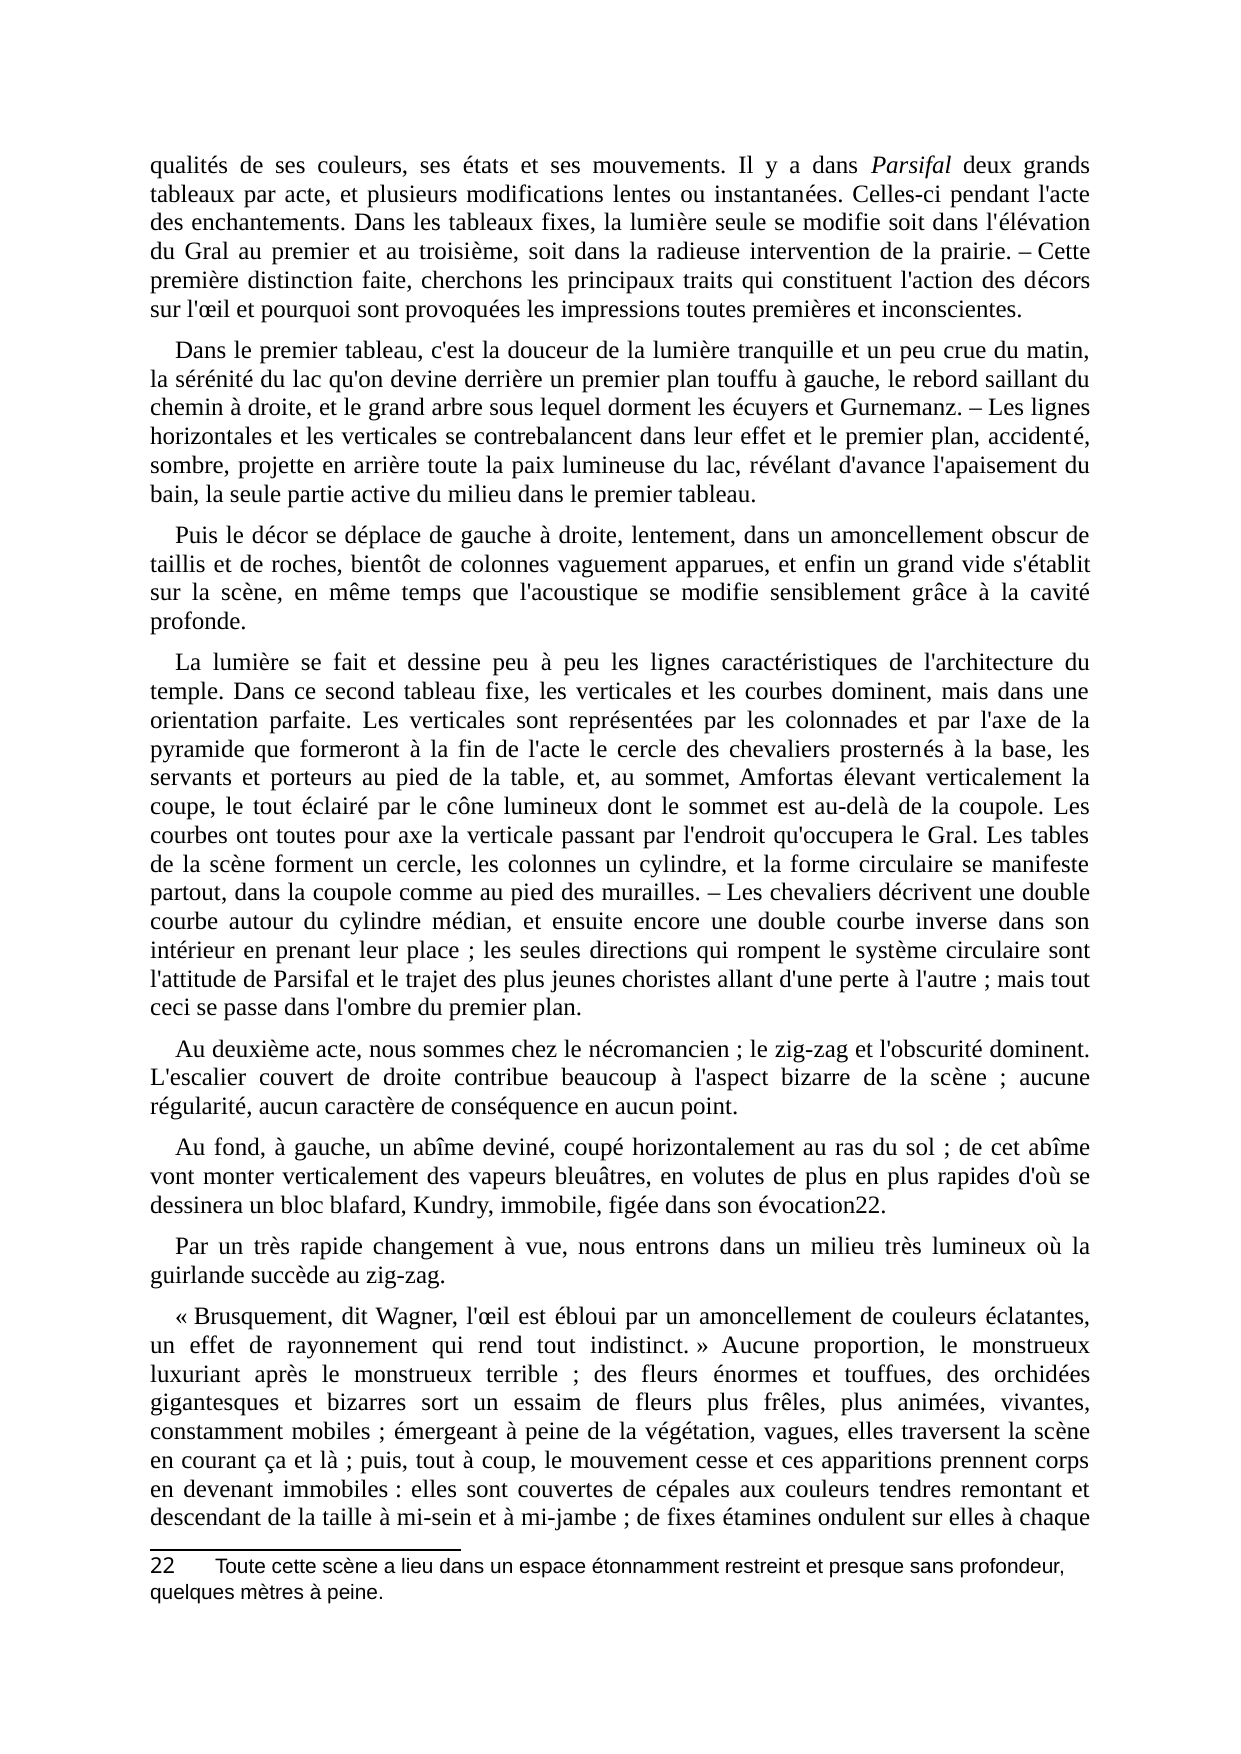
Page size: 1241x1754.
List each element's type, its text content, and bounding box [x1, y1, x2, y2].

text Au deuxième acte, nous sommes chez le nécromancien ; le zig-zag et l'obscurité dominent. L'escalier couvert de droite contribue beaucoup à l'aspect bizarre de la scène ; aucune régularité, aucun caractère de conséquence en aucun point. [150, 1034, 1090, 1120]
text Dans le premier tableau, c'est la douceur de la lumière tranquille et un peu crue du matin, la sérénité du lac qu'on devine derrière un premier plan touffu à gauche, le rebord saillant du chemin à droite, et le grand arbre sous lequel dorment les écuyers et Gurnemanz. – Les lignes horizontales et les verticales se contrebalancent dans leur effet et le premier plan, accidenté, sombre, projette en arrière toute la paix lumineuse du lac, révélant d'avance l'apaisement du bain, la seule partie active du milieu dans le premier tableau. [150, 335, 1090, 507]
text Par un très rapide changement à vue, nous entrons dans un milieu très lumineux où la guirlande succède au zig-zag. [150, 1231, 1090, 1289]
text qualités de ses couleurs, ses états et ses mouvements. Il y a dans Parsifal deux grands tableaux par acte, et plusieurs modifications lentes ou instantanées. Celles-ci pendant l'acte des enchantements. Dans les tableaux fixes, la lumière seule se modifie soit dans l'élévation du Gral au premier et au troisième, soit dans la radieuse intervention de la prairie. – Cette première distinction faite, cherchons les principaux traits qui constituent l'action des décors sur l'œil et pourquoi sont provoquées les impressions toutes premières et inconscientes. [150, 150, 1090, 322]
text La lumière se fait et dessine peu à peu les lignes caractéristiques de l'architecture du temple. Dans ce second tableau fixe, les verticales et les courbes dominent, mais dans une orientation parfaite. Les verticales sont représentées par les colonnades et par l'axe de la pyramide que formeront à la fin de l'acte le cercle des chevaliers prosternés à la base, les servants et porteurs au pied de la table, et, au sommet, Amfortas élevant verticalement la coupe, le tout éclairé par le cône lumineux dont le sommet est au-delà de la coupole. Les courbes ont toutes pour axe la verticale passant par l'endroit qu'occupera le Gral. Les tables de la scène forment un cercle, les colonnes un cylindre, et la forme circulaire se manifeste partout, dans la coupole comme au pied des murailles. – Les chevaliers décrivent une double courbe autour du cylindre médian, et ensuite encore une double courbe inverse dans son intérieur en prenant leur place ; les seules directions qui rompent le système circulaire sont l'attitude de Parsifal et le trajet des plus jeunes choristes allant d'une perte à l'autre ; mais tout ceci se passe dans l'ombre du premier plan. [150, 647, 1090, 1021]
text « Brusquement, dit Wagner, l'œil est ébloui par un amoncellement de couleurs éclatantes, un effet de rayonnement qui rend tout indistinct. » Aucune proportion, le monstrueux luxuriant après le monstrueux terrible ; des fleurs énormes et touffues, des orchidées gigantesques et bizarres sort un essaim de fleurs plus frêles, plus animées, vivantes, constamment mobiles ; émergeant à peine de la végétation, vagues, elles traversent la scène en courant ça et là ; puis, tout à coup, le mouvement cesse et ces apparitions prennent corps en devenant immobiles : elles sont couvertes de cépales aux couleurs tendres remontant et descendant de la taille à mi-sein et à mi-jambe ; de fixes étamines ondulent sur elles à chaque [150, 1301, 1090, 1531]
text Au fond, à gauche, un abîme deviné, coupé horizontalement au ras du sol ; de cet abîme vont monter verticalement des vapeurs bleuâtres, en volutes de plus en plus rapides d'où se dessinera un bloc blafard, Kundry, immobile, figée dans son évocation. [150, 1132, 1090, 1219]
text Puis le décor se déplace de gauche à droite, lentement, dans un amoncellement obscur de taillis et de roches, bientôt de colonnes vaguement apparues, et enfin un grand vide s'établit sur la scène, en même temps que l'acoustique se modifie sensiblement grâce à la cavité profonde. [150, 520, 1090, 635]
text Toute cette scène a lieu dans un espace étonnamment restreint et presque sans profondeur, quelques mètres à peine. [150, 1550, 1090, 1604]
